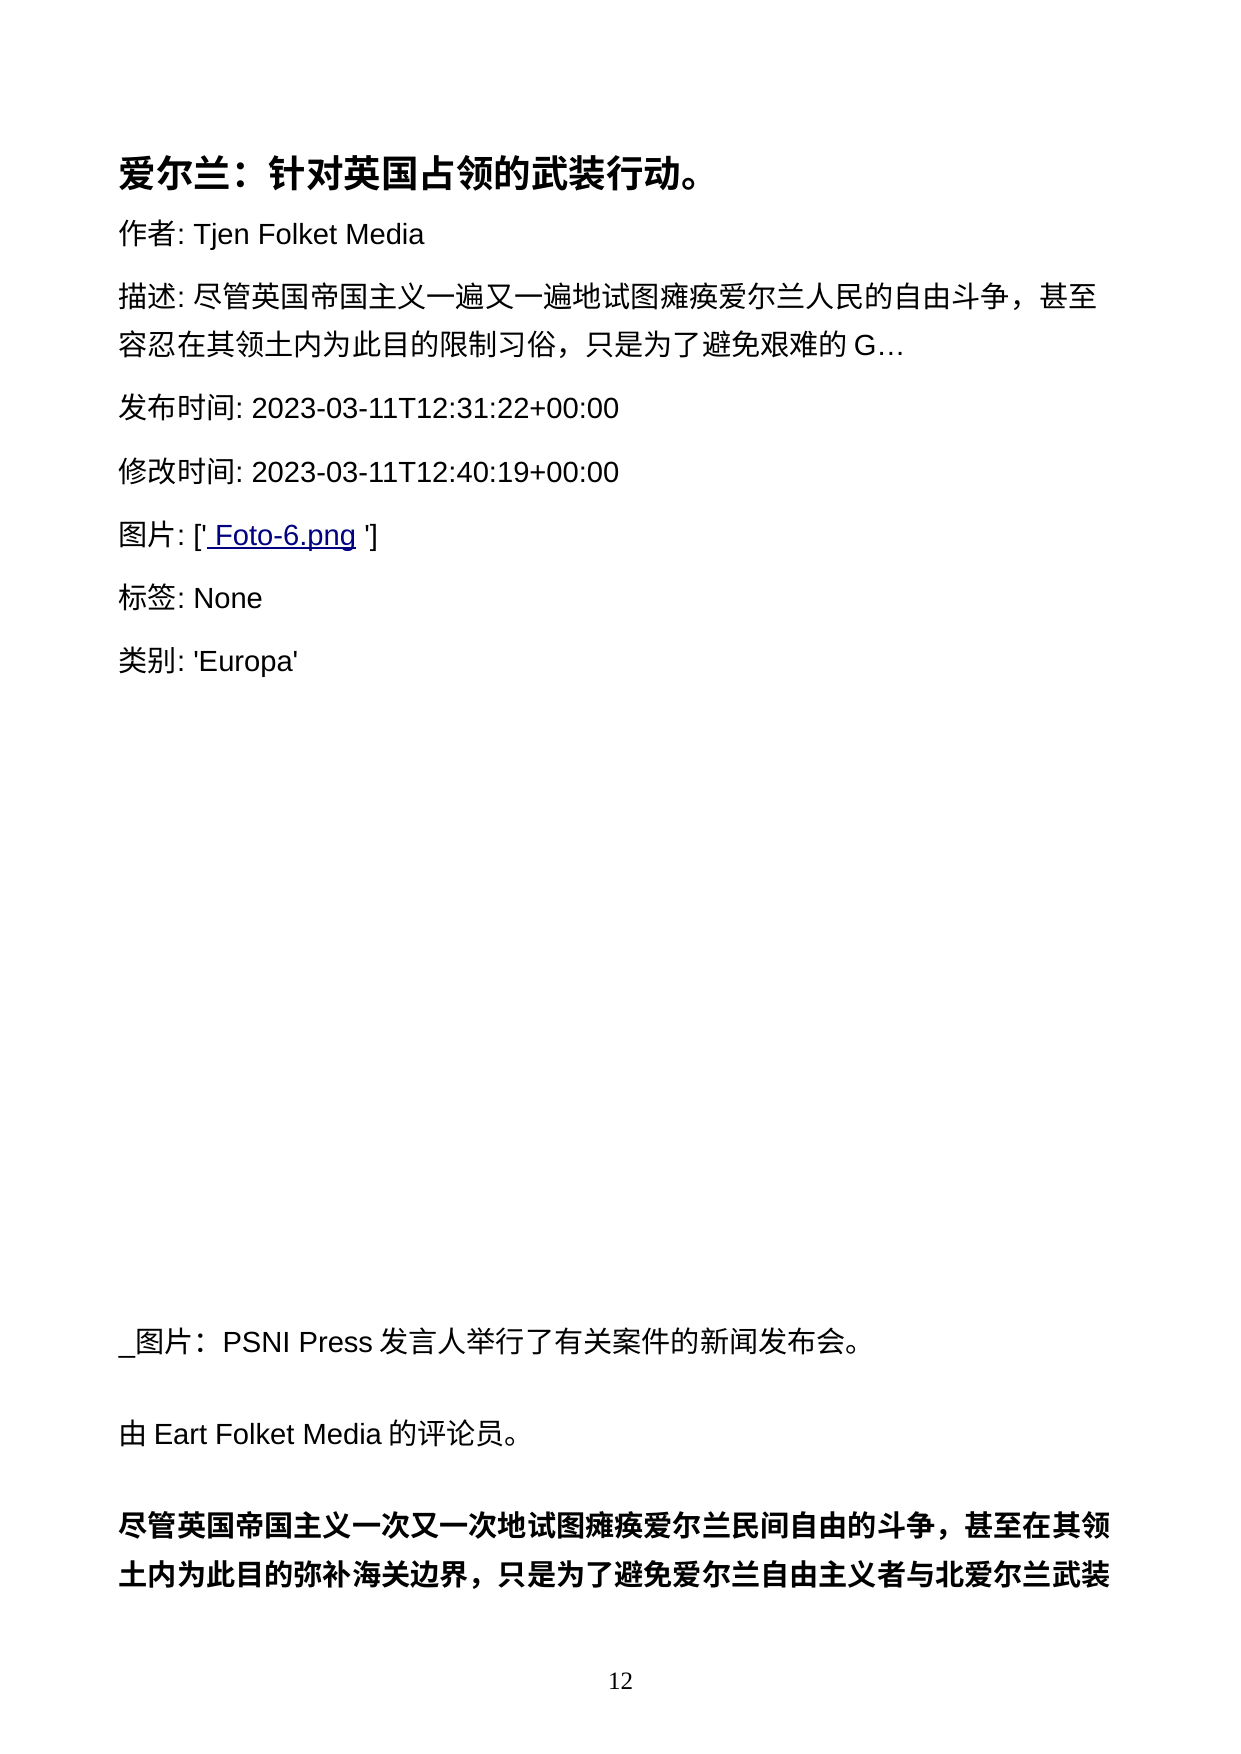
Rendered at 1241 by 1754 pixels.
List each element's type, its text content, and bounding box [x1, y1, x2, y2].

text 描述: 尽管英国帝国主义一遍又一遍地试图瘫痪爱尔兰人民的自由斗争，甚至容忍在其领土内为此目的限制习俗，只是为了避免艰难的G… [118, 273, 1122, 364]
text 图片: [' Foto-6.png '] [118, 511, 1122, 554]
text 由Eart Folket Media的评论员。 [118, 1411, 1122, 1453]
text 发布时间: 2023-03-11T12:31:22+00:00 [118, 385, 1122, 427]
text 类别: 'Europa' [118, 638, 1122, 680]
text 尽管英国帝国主义一次又一次地试图瘫痪爱尔兰民间自由的斗争，甚至在其领土内为此目的弥补海关边界，只是为了避免爱尔兰自由主义者与北爱尔兰武装 [118, 1503, 1122, 1594]
text 修改时间: 2023-03-11T12:40:19+00:00 [118, 448, 1122, 491]
text 标签: None [118, 574, 1122, 617]
text _图片：PSNI Press发言人举行了有关案件的新闻发布会。 [118, 701, 1122, 1361]
text 作者: Tjen Folket Media [118, 210, 1122, 253]
subtitle 爱尔兰：针对英国占领的武装行动。 [118, 143, 1122, 198]
